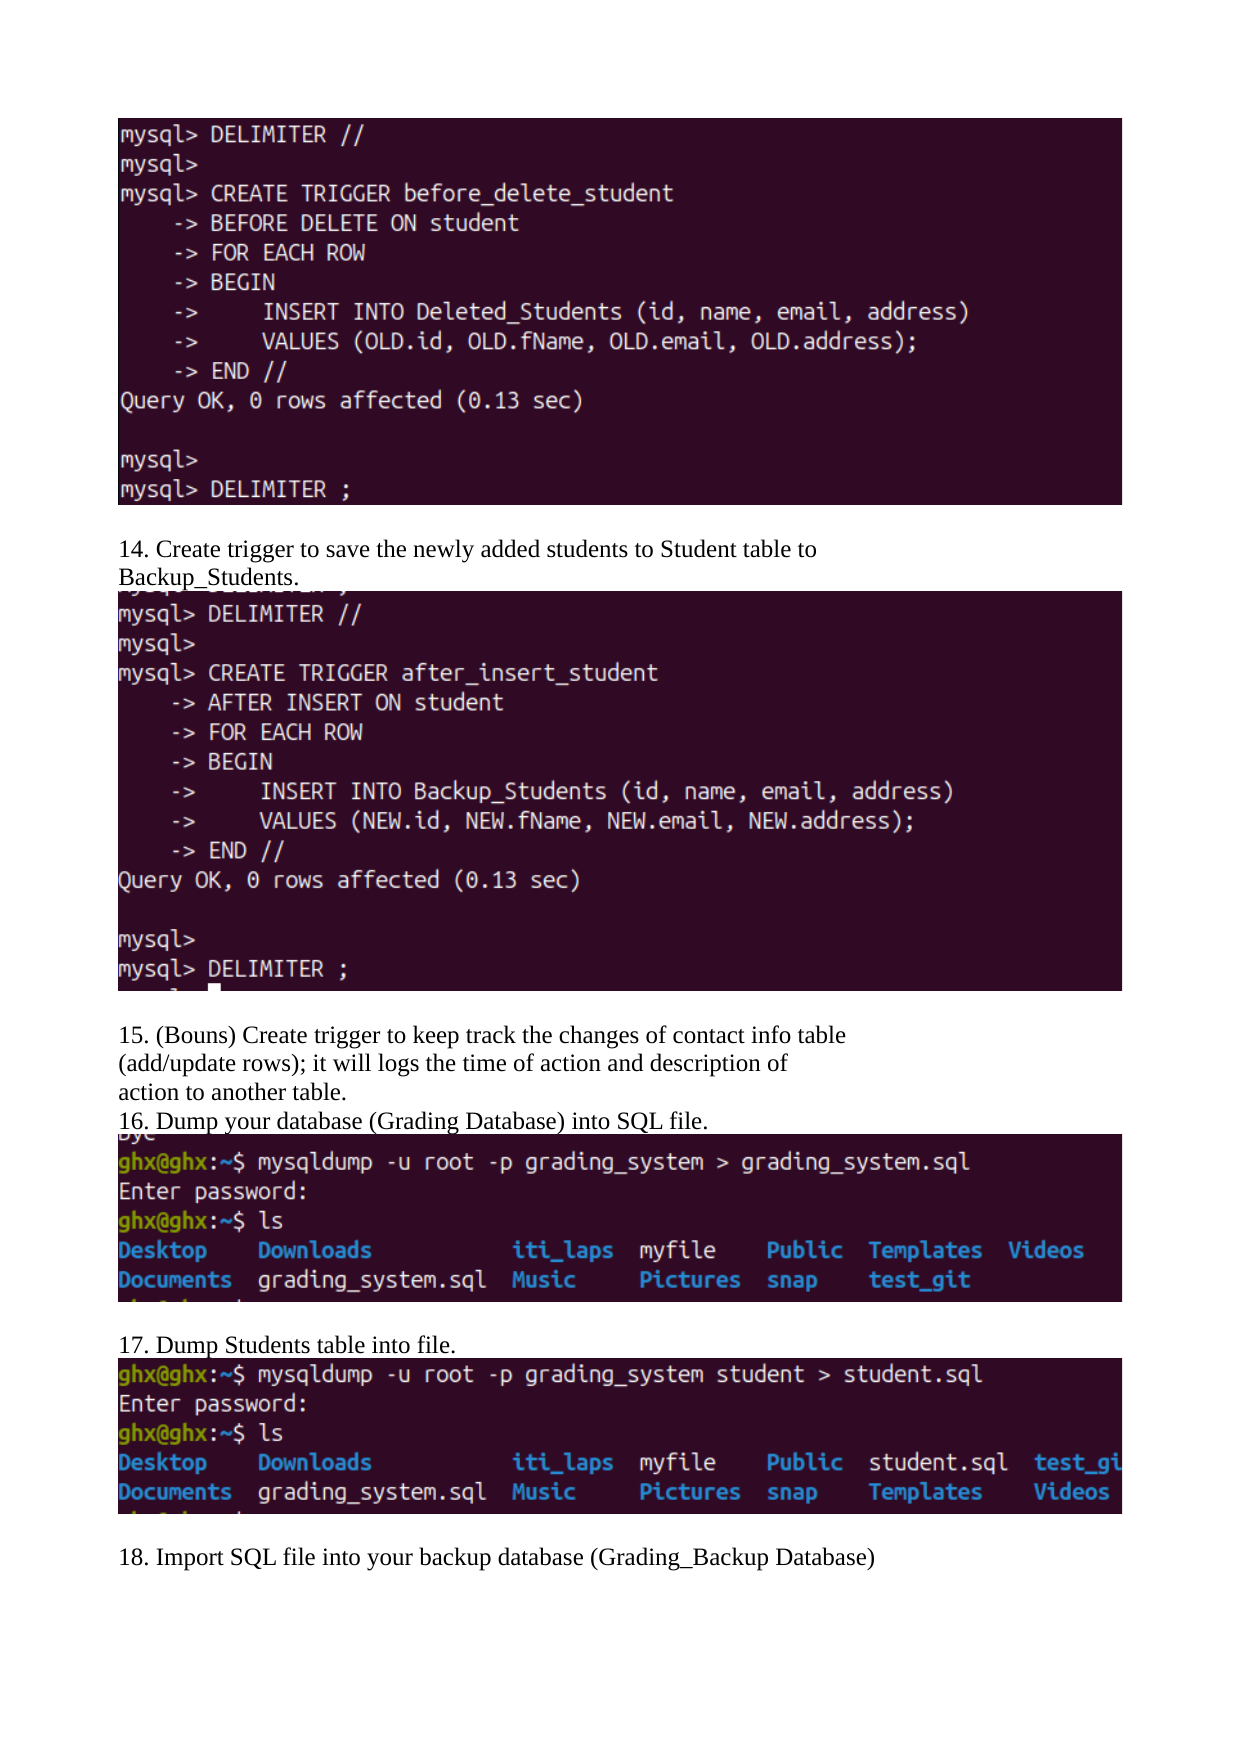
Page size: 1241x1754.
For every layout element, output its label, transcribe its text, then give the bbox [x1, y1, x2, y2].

picture [118, 1134, 1123, 1302]
text Backup_Students. [118, 562, 1122, 591]
text 14. Create trigger to save the newly added students to Student table to [118, 534, 1122, 562]
text 16. Dump your database (Grading Database) into SQL file. [118, 1106, 1122, 1134]
text 17. Dump Students table into file. [118, 1330, 1122, 1358]
picture [118, 118, 1123, 505]
text 18. Import SQL file into your backup database (Grading_Backup Database) [118, 1542, 1122, 1571]
text 15. (Bouns) Create trigger to keep track the changes of contact info table [118, 1020, 1122, 1048]
text (add/update rows); it will logs the time of action and description of [118, 1048, 1122, 1077]
text action to another table. [118, 1077, 1122, 1106]
picture [118, 1358, 1123, 1514]
picture [118, 591, 1123, 991]
